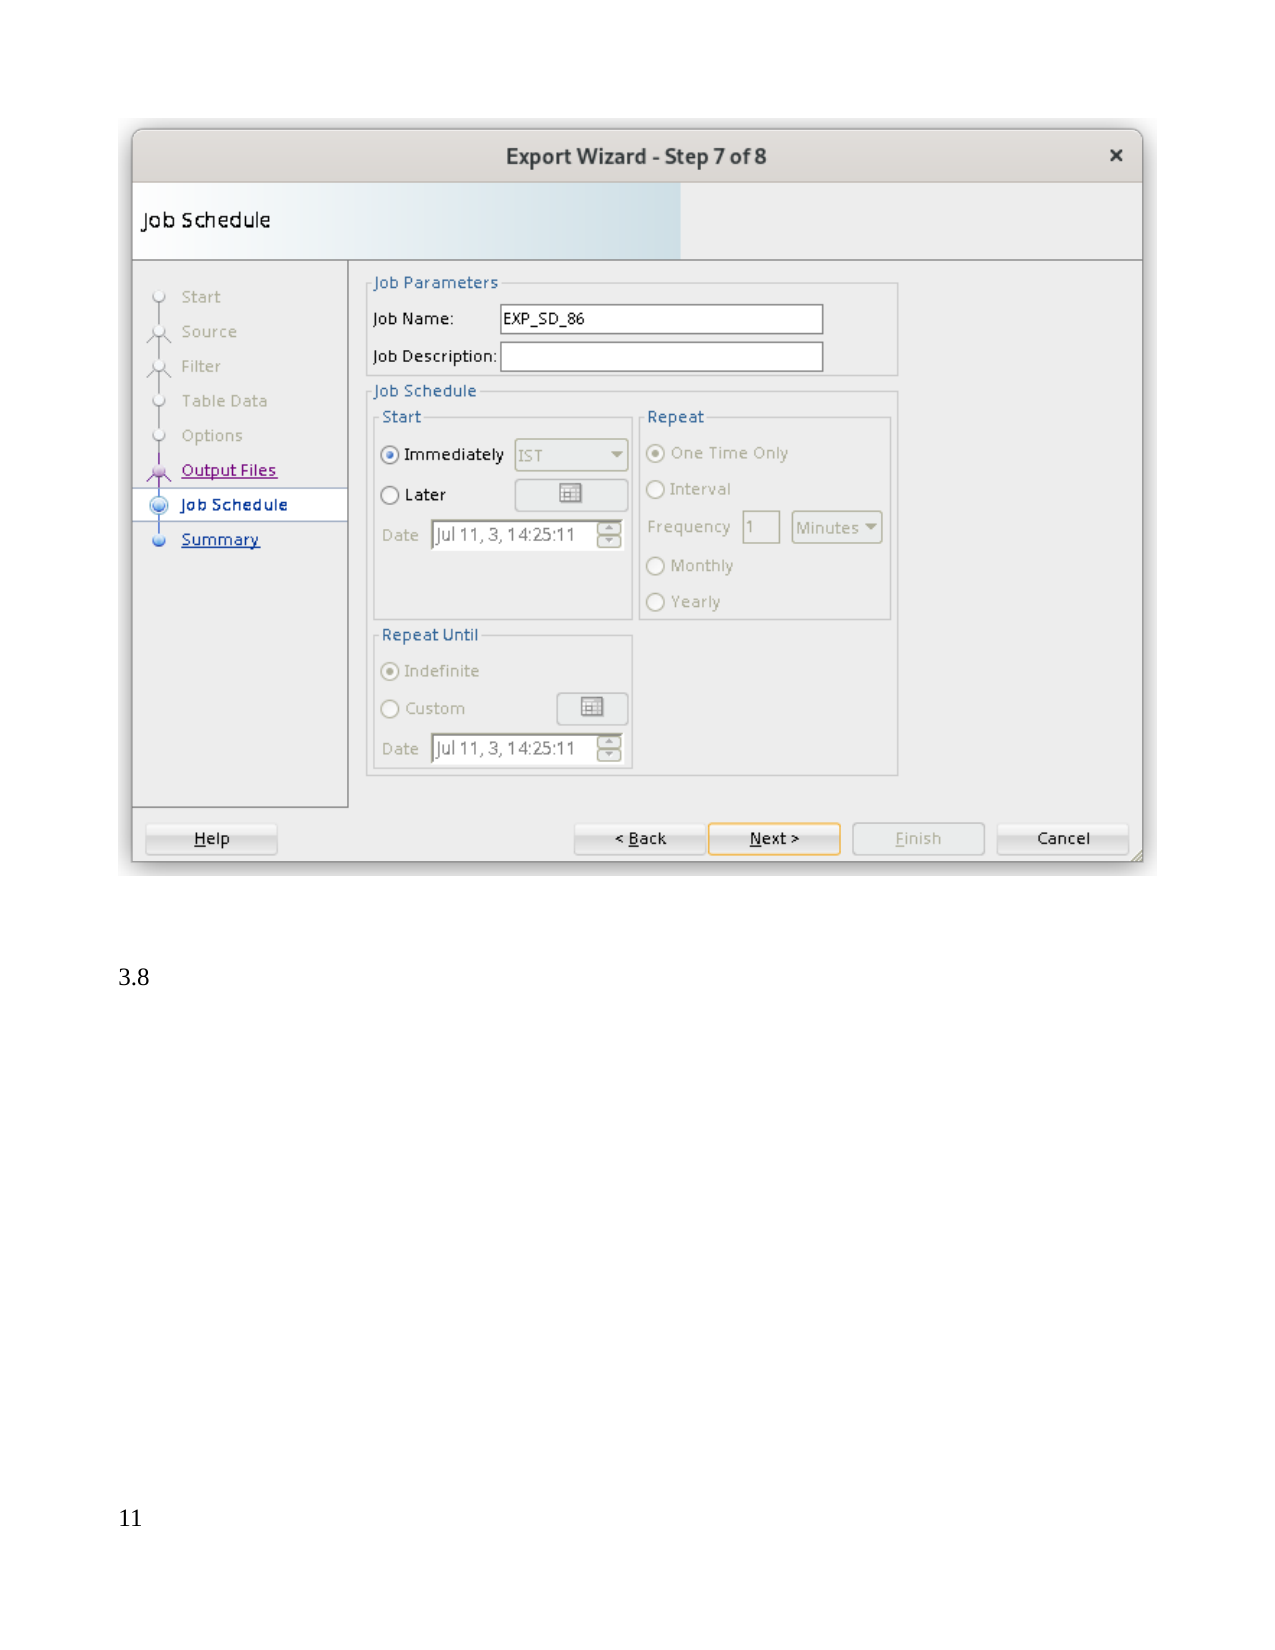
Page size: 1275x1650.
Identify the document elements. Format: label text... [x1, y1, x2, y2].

picture [118, 118, 1157, 876]
text 3.8 [118, 962, 1157, 991]
